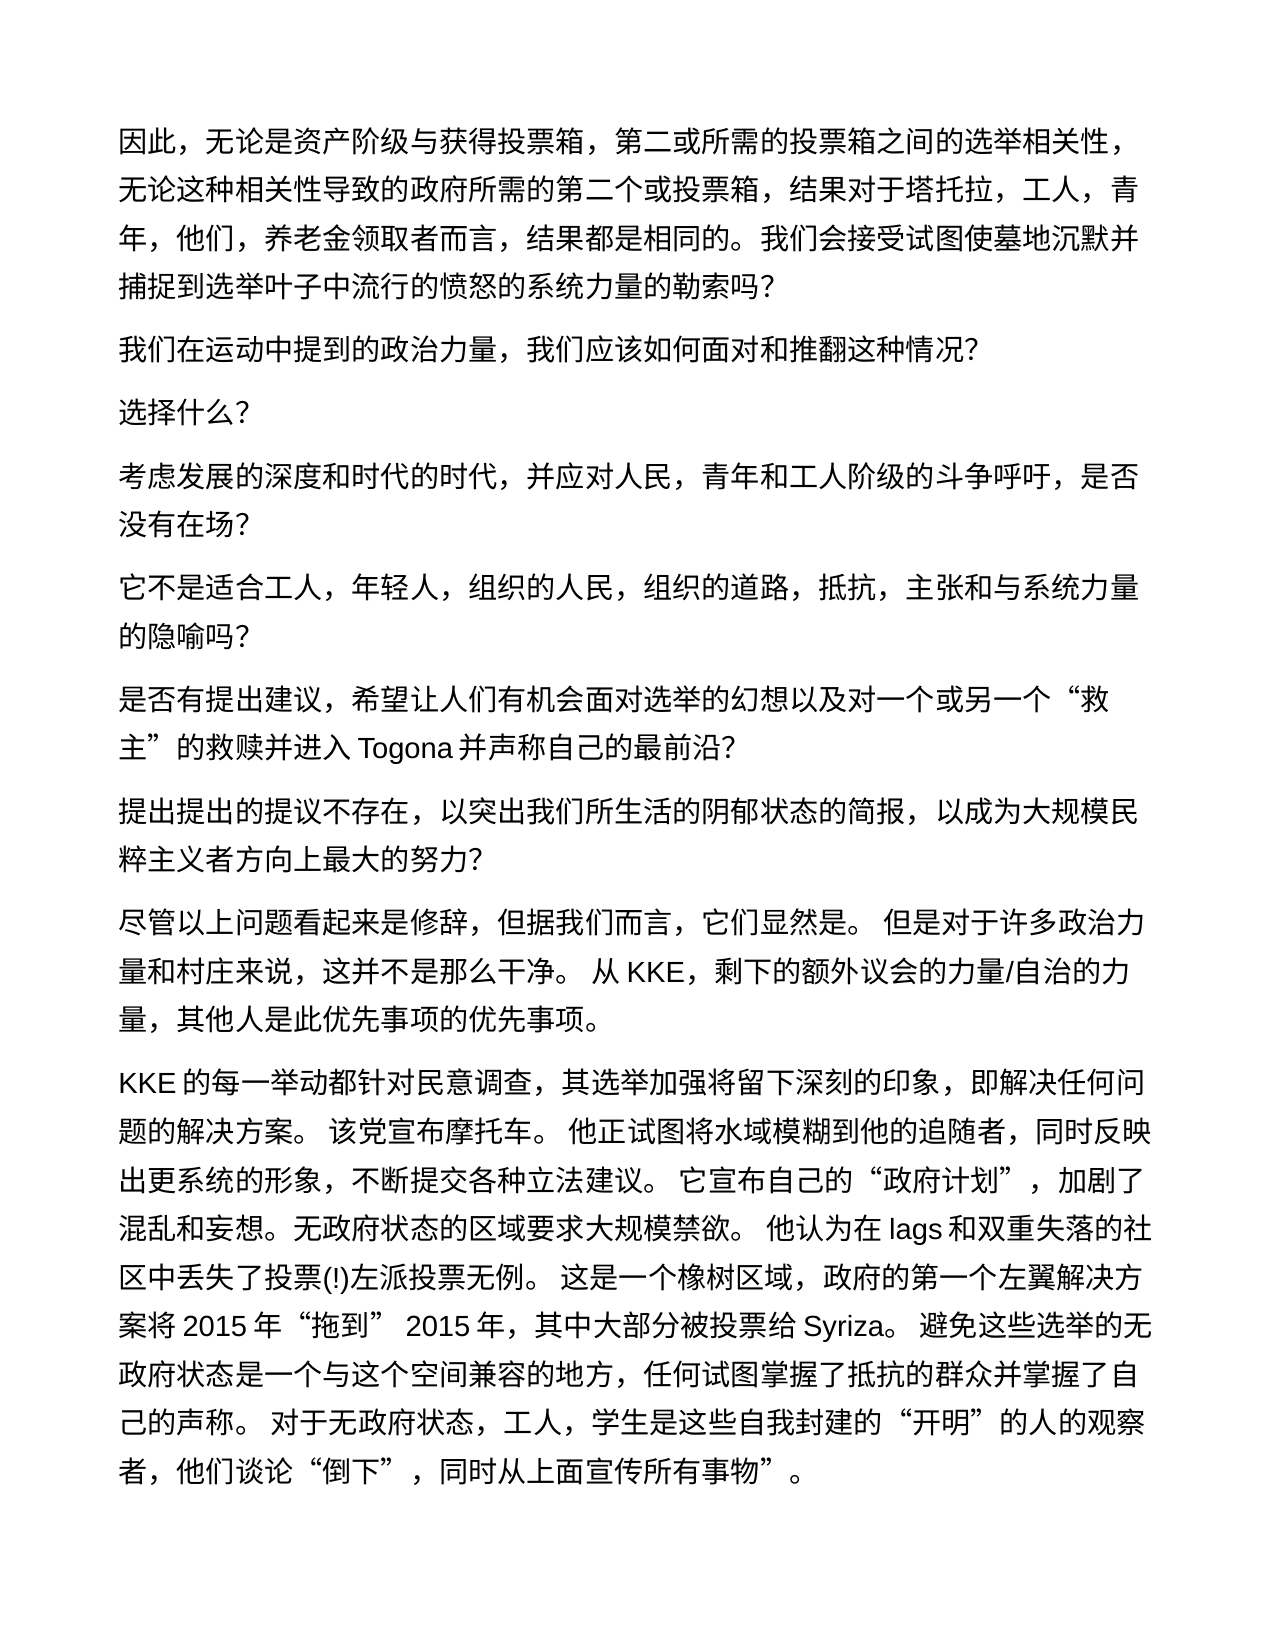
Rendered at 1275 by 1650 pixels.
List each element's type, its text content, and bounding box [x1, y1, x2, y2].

text 它不是适合工人，年轻人，组织的人民，组织的道路，抵抗，主张和与系统力量的隐喻吗？ [118, 565, 1157, 656]
text 选择什么？ [118, 390, 1157, 432]
text 是否有提出建议，希望让人们有机会面对选举的幻想以及对一个或另一个“救主”的救赎并进入Togona并声称自己的最前沿？ [118, 676, 1157, 767]
text 尽管以上问题看起来是修辞，但据我们而言，它们显然是。 但是对于许多政治力量和村庄来说，这并不是那么干净。 从KKE，剩下的额外议会的力量/自治的力量，其他人是此优先事项的优先事项。 [118, 900, 1157, 1039]
text KKE的每一举动都针对民意调查，其选举加强将留下深刻的印象，即解决任何问题的解决方案。 该党宣布摩托车。 他正试图将水域模糊到他的追随者，同时反映出更系统的形象，不断提交各种立法建议。 它宣布自己的“政府计划”，加剧了混乱和妄想。无政府状态的区域要求大规模禁欲。 他认为在lags和双重失落的社区中丢失了投票(!)左派投票无例。 这是一个橡树区域，政府的第一个左翼解决方案将2015年“拖到” 2015年，其中大部分被投票给Syriza。 避免这些选举的无政府状态是一个与这个空间兼容的地方，任何试图掌握了抵抗的群众并掌握了自己的声称。 对于无政府状态，工人，学生是这些自我封建的“开明”的人的观察者，他们谈论“倒下”，同时从上面宣传所有事物”。 [118, 1060, 1157, 1491]
text 我们在运动中提到的政治力量，我们应该如何面对和推翻这种情况？ [118, 327, 1157, 369]
text 提出提出的提议不存在，以突出我们所生活的阴郁状态的简报，以成为大规模民粹主义者方向上最大的努力？ [118, 788, 1157, 879]
text 考虑发展的深度和时代的时代，并应对人民，青年和工人阶级的斗争呼吁，是否没有在场？ [118, 453, 1157, 544]
text 因此，无论是资产阶级与获得投票箱，第二或所需的投票箱之间的选举相关性，无论这种相关性导致的政府所需的第二个或投票箱，结果对于塔托拉，工人，青年，他们，养老金领取者而言，结果都是相同的。我们会接受试图使墓地沉默并捕捉到选举叶子中流行的愤怒的系统力量的勒索吗？ [118, 118, 1157, 306]
